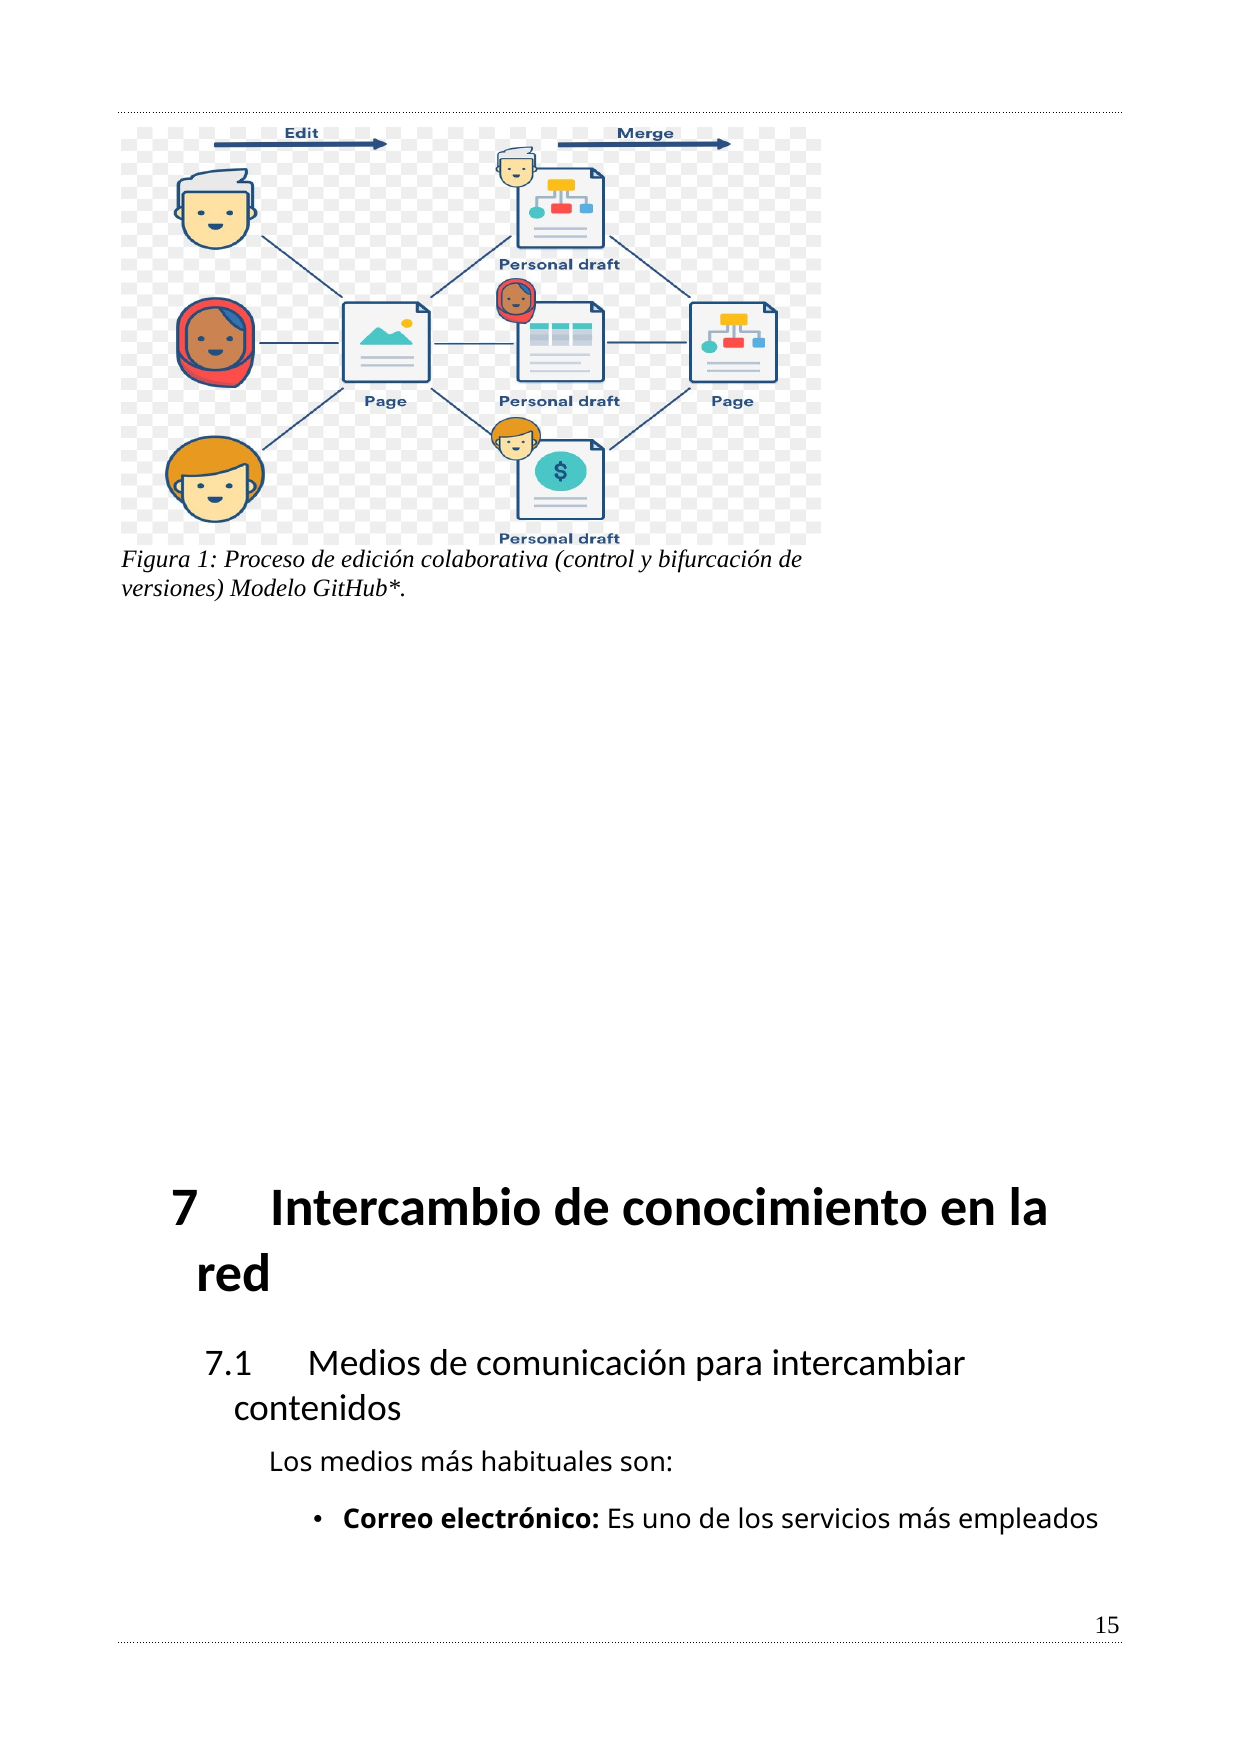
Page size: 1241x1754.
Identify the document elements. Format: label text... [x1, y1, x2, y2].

subtitle Medios de comunicación para intercambiar contenidos [196, 1338, 1119, 1430]
picture [121, 127, 821, 545]
text Los medios más habituales son: [269, 1443, 1119, 1479]
list Correo electrónico: Es uno de los servicios más empleados [343, 1500, 1119, 1537]
subtitle Intercambio de conocimiento en la red [158, 1173, 1119, 1305]
text Figura 1: Proceso de edición colaborativa (control y bifurcación de versiones) Modelo GitHub*. [121, 545, 821, 602]
